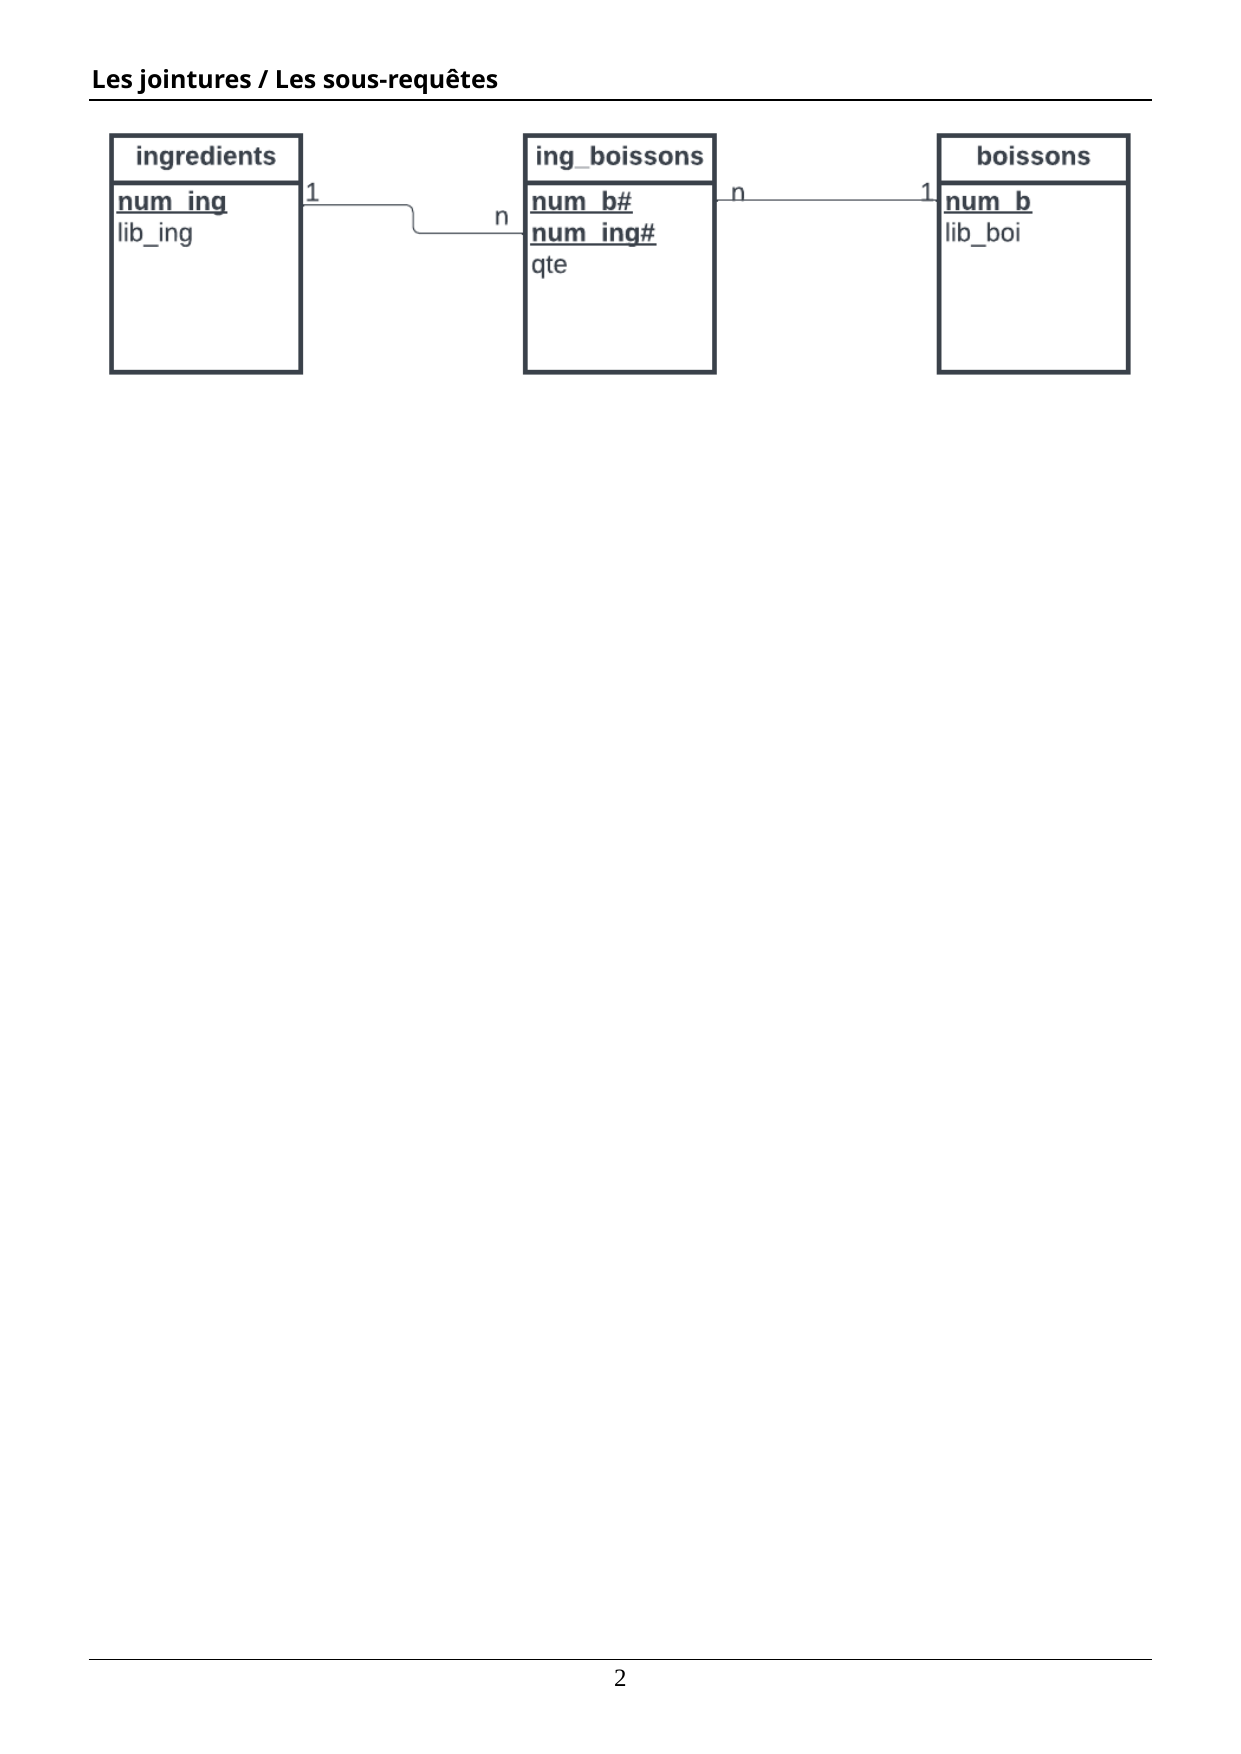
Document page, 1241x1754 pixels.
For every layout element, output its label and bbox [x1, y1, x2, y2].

picture [88, 112, 1152, 396]
